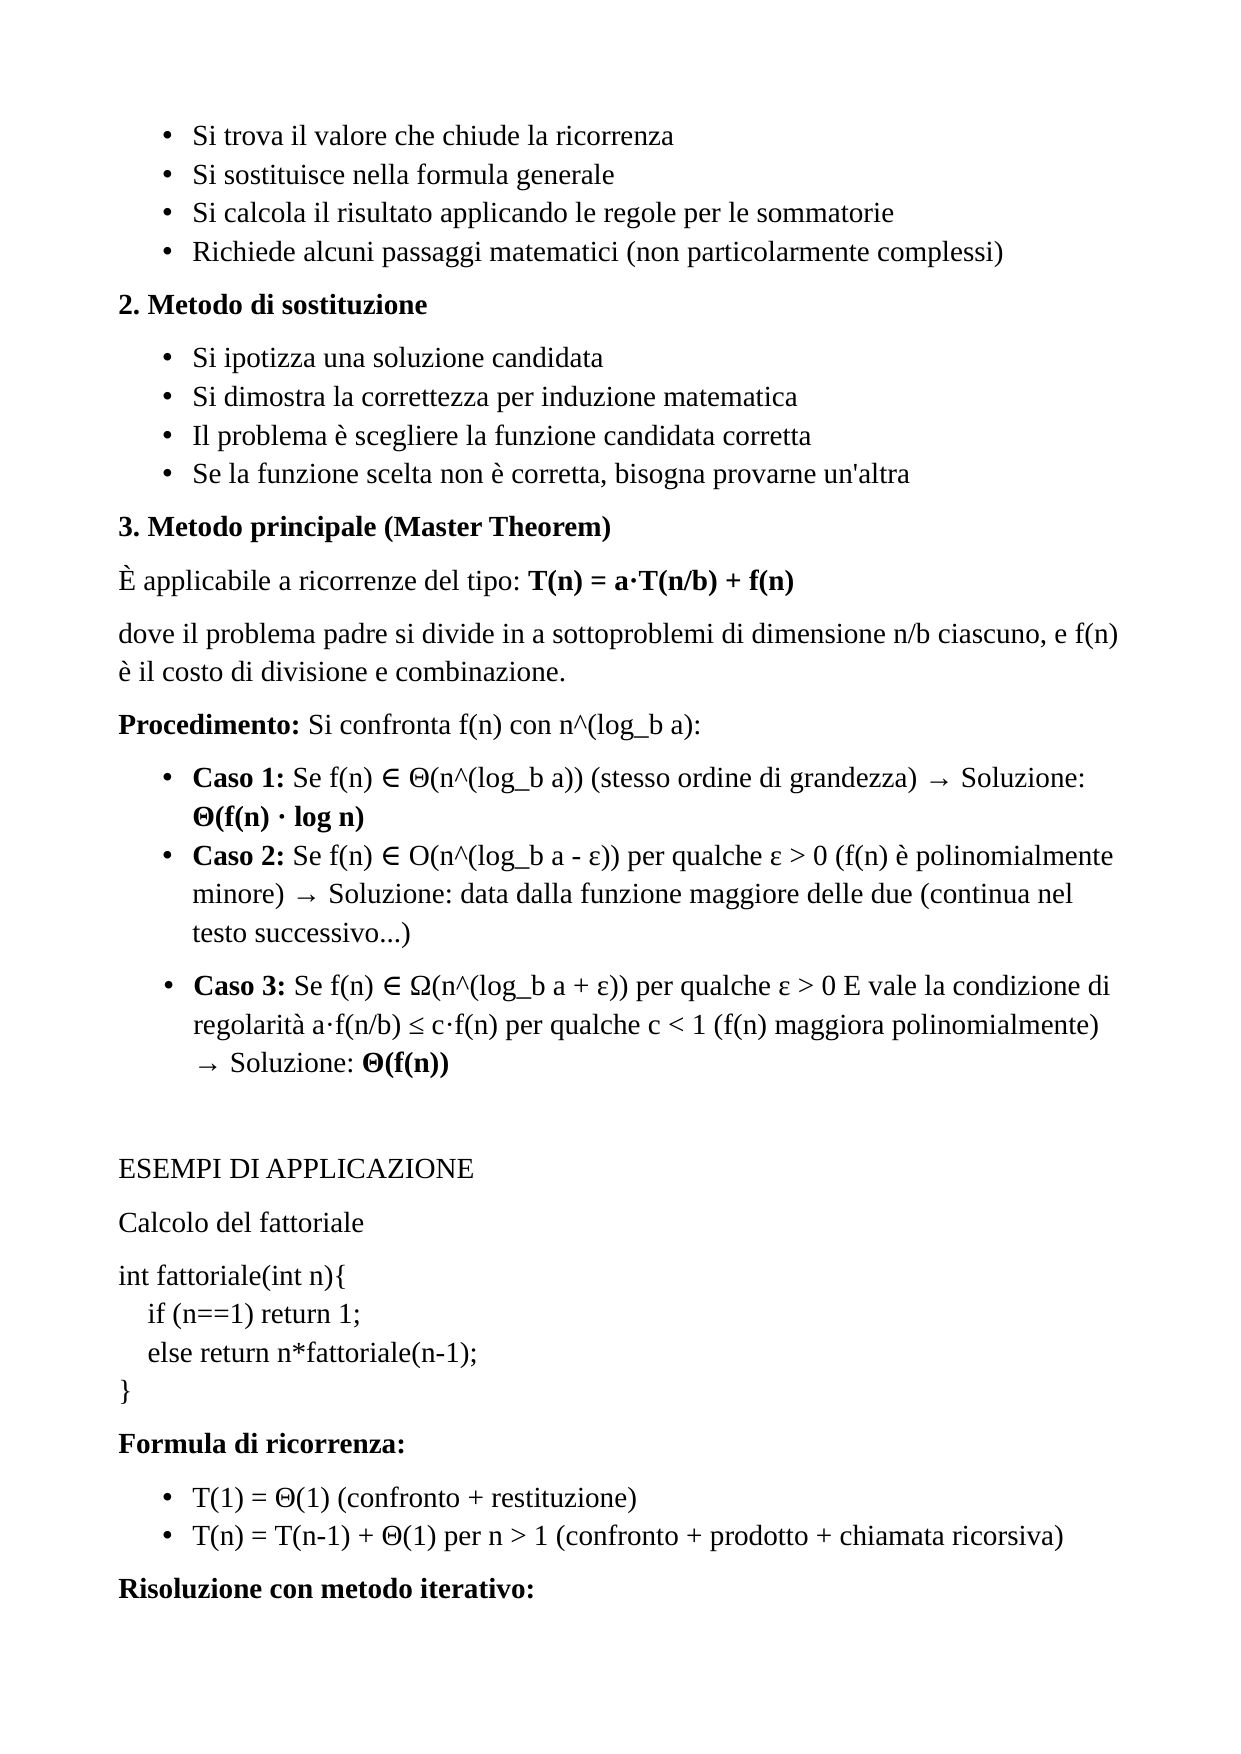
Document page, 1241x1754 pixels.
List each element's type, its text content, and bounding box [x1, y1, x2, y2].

list Richiede alcuni passaggi matematici (non particolarmente complessi) [162, 234, 1122, 268]
list Il problema è scegliere la funzione candidata corretta [162, 418, 1122, 451]
list T(1) = Θ(1) (confronto + restituzione) [162, 1480, 1122, 1513]
text Risoluzione con metodo iterativo: [118, 1572, 1122, 1605]
list Si calcola il risultato applicando le regole per le sommatorie [162, 195, 1122, 229]
list Si ipotizza una soluzione candidata [162, 340, 1122, 374]
list Caso 2: Se f(n) ∈ O(n^(log_b a - ε)) per qualche ε > 0 (f(n) è polinomialmente minore) → Soluzione: data dalla funzione maggiore delle due (continua nel testo successivo...) [162, 838, 1122, 948]
text Calcolo del fattoriale [118, 1205, 1122, 1238]
list Si trova il valore che chiude la ricorrenza [162, 118, 1122, 152]
text dove il problema padre si divide in a sottoproblemi di dimensione n/b ciascuno, e f(n) è il costo di divisione e combinazione. [118, 616, 1122, 688]
list Caso 1: Se f(n) ∈ Θ(n^(log_b a)) (stesso ordine di grandezza) → Soluzione: Θ(f(n) · log n) [162, 761, 1122, 833]
list Se la funzione scelta non è corretta, bisogna provarne un'altra [162, 456, 1122, 490]
list Si dimostra la correttezza per induzione matematica [162, 379, 1122, 413]
text 3. Metodo principale (Master Theorem) [118, 509, 1122, 543]
list T(n) = T(n-1) + Θ(1) per n > 1 (confronto + prodotto + chiamata ricorsiva) [162, 1518, 1122, 1552]
text 2. Metodo di sostituzione [118, 287, 1122, 321]
text ESEMPI DI APPLICAZIONE [118, 1152, 1122, 1185]
list Si sostituisce nella formula generale [162, 157, 1122, 190]
text Formula di ricorrenza: [118, 1427, 1122, 1460]
text Procedimento: Si confronta f(n) con n^(log_b a): [118, 707, 1122, 741]
list Caso 3: Se f(n) ∈ Ω(n^(log_b a + ε)) per qualche ε > 0 E vale la condizione di regolarità a·f(n/b) ≤ c·f(n) per qualche c < 1 (f(n) maggiora polinomialmente) → Soluzione: Θ(f(n)) [164, 968, 1122, 1079]
text È applicabile a ricorrenze del tipo: T(n) = a·T(n/b) + f(n) [118, 563, 1122, 596]
text int fattoriale(int n){ if (n==1) return 1; else return n*fattoriale(n-1); } [118, 1258, 1122, 1407]
